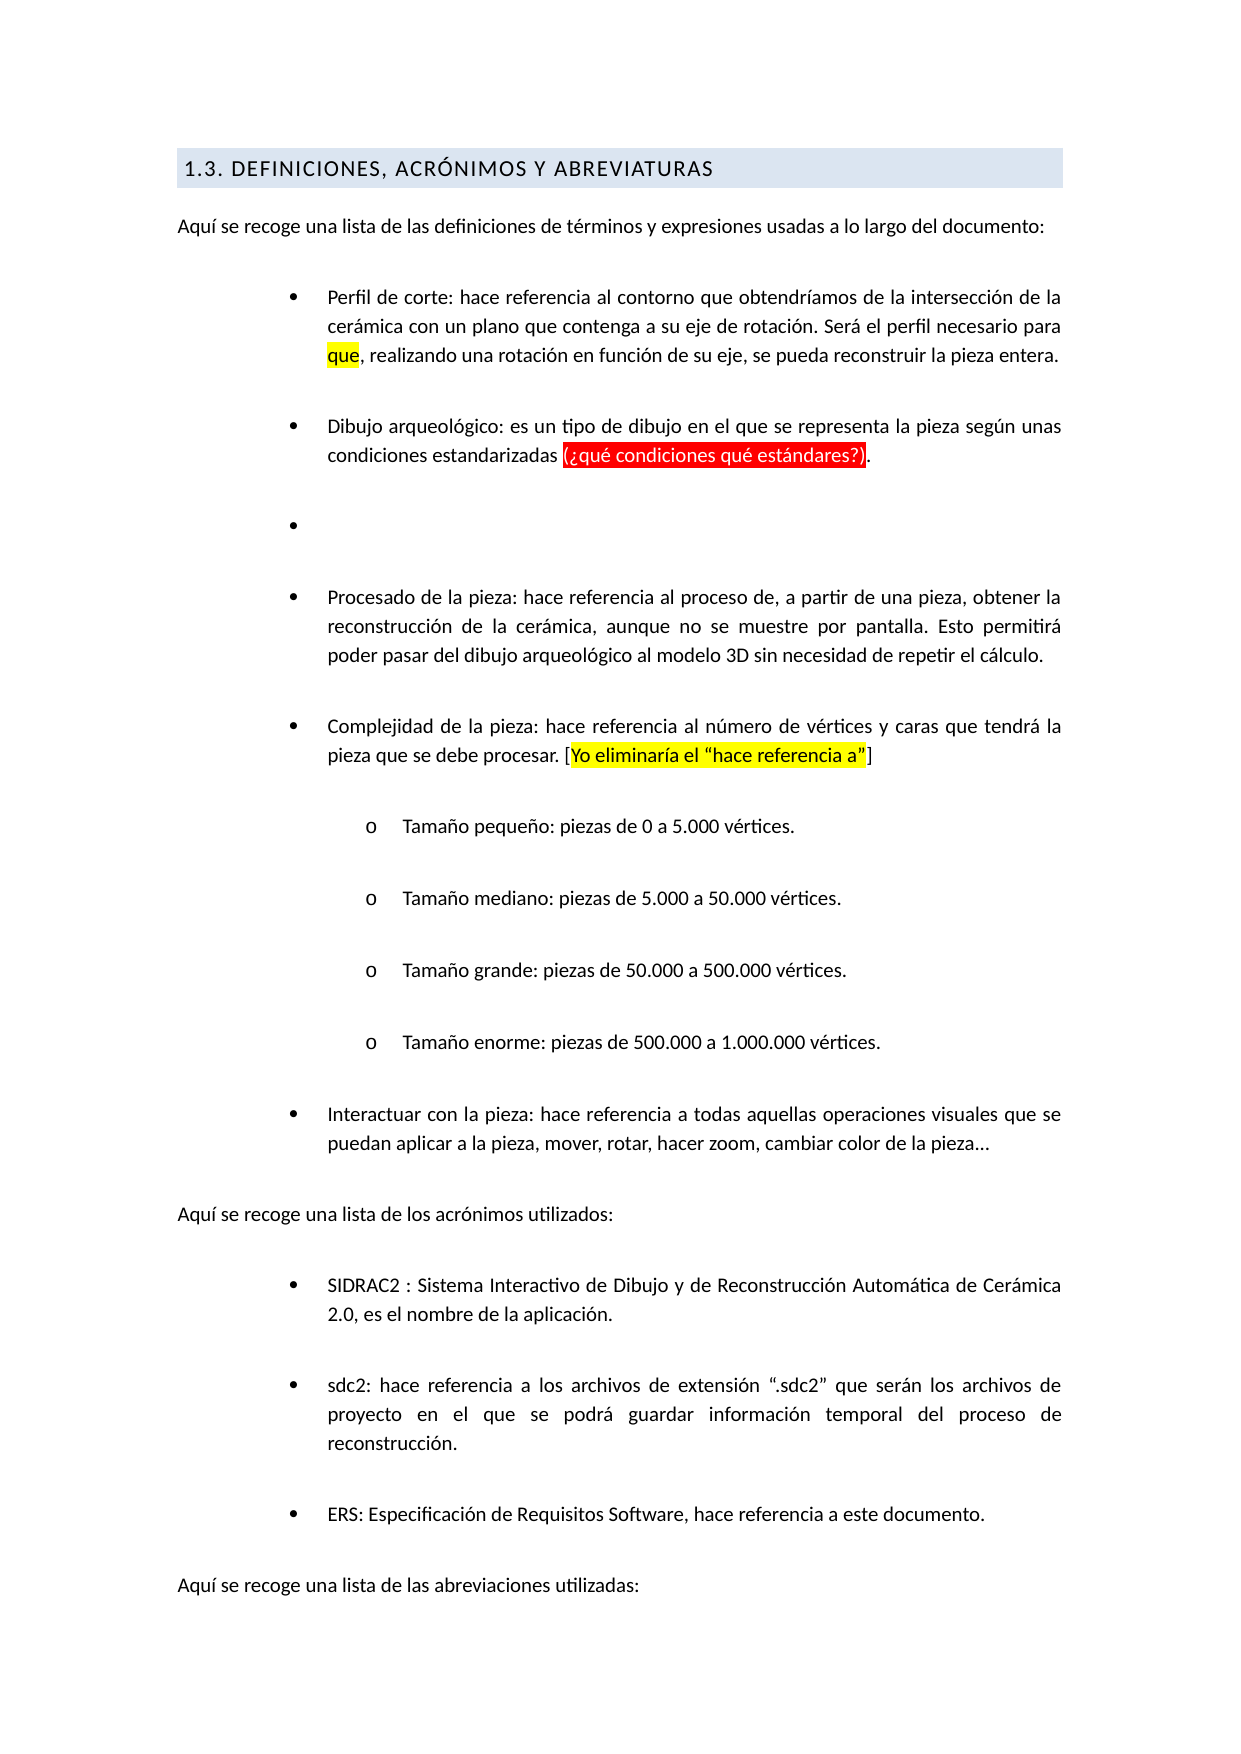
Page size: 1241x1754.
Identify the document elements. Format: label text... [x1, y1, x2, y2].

list Tamaño grande: piezas de 50.000 a 500.000 vértices. [365, 957, 1063, 984]
list Dibujo arqueológico: es un tipo de dibujo en el que se representa la pieza según unas condiciones estandarizadas (¿qué condiciones qué estándares?). [290, 413, 1063, 468]
text Aquí se recoge una lista de los acrónimos utilizados: [177, 1201, 1063, 1227]
list Complejidad de la pieza: hace referencia al número de vértices y caras que tendrá la pieza que se debe procesar. [Yo eliminaría el “hace referencia a”] [290, 713, 1063, 768]
text Aquí se recoge una lista de las abreviaciones utilizadas: [177, 1572, 1063, 1598]
list Procesado de la pieza: hace referencia al proceso de, a partir de una pieza, obtener la reconstrucción de la cerámica, aunque no se muestre por pantalla. Esto permitirá poder pasar del dibujo arqueológico al modelo 3D sin necesidad de repetir el cálculo. [290, 584, 1063, 668]
list Tamaño pequeño: piezas de 0 a 5.000 vértices. [365, 813, 1063, 839]
list Tamaño mediano: piezas de 5.000 a 50.000 vértices. [365, 885, 1063, 912]
list ERS: Especificación de Requisitos Software, hace referencia a este documento. [290, 1501, 1063, 1527]
text Aquí se recoge una lista de las definiciones de términos y expresiones usadas a lo largo del documento: [177, 213, 1063, 238]
list Perfil de corte: hace referencia al contorno que obtendríamos de la intersección de la cerámica con un plano que contenga a su eje de rotación. Será el perfil necesario para que, realizando una rotación en función de su eje, se pueda reconstruir la pieza entera. [290, 284, 1063, 368]
list Interactuar con la pieza: hace referencia a todas aquellas operaciones visuales que se puedan aplicar a la pieza, mover, rotar, hacer zoom, cambiar color de la pieza... [290, 1101, 1063, 1156]
subtitle 1.3. Definiciones, acrónimos y abreviaturas [184, 154, 1057, 182]
list sdc2: hace referencia a los archivos de extensión “.sdc2” que serán los archivos de proyecto en el que se podrá guardar información temporal del proceso de reconstrucción. [290, 1372, 1063, 1456]
list SIDRAC2 : Sistema Interactivo de Dibujo y de Reconstrucción Automática de Cerámica 2.0, es el nombre de la aplicación. [290, 1272, 1063, 1327]
list Tamaño enorme: piezas de 500.000 a 1.000.000 vértices. [365, 1029, 1063, 1056]
